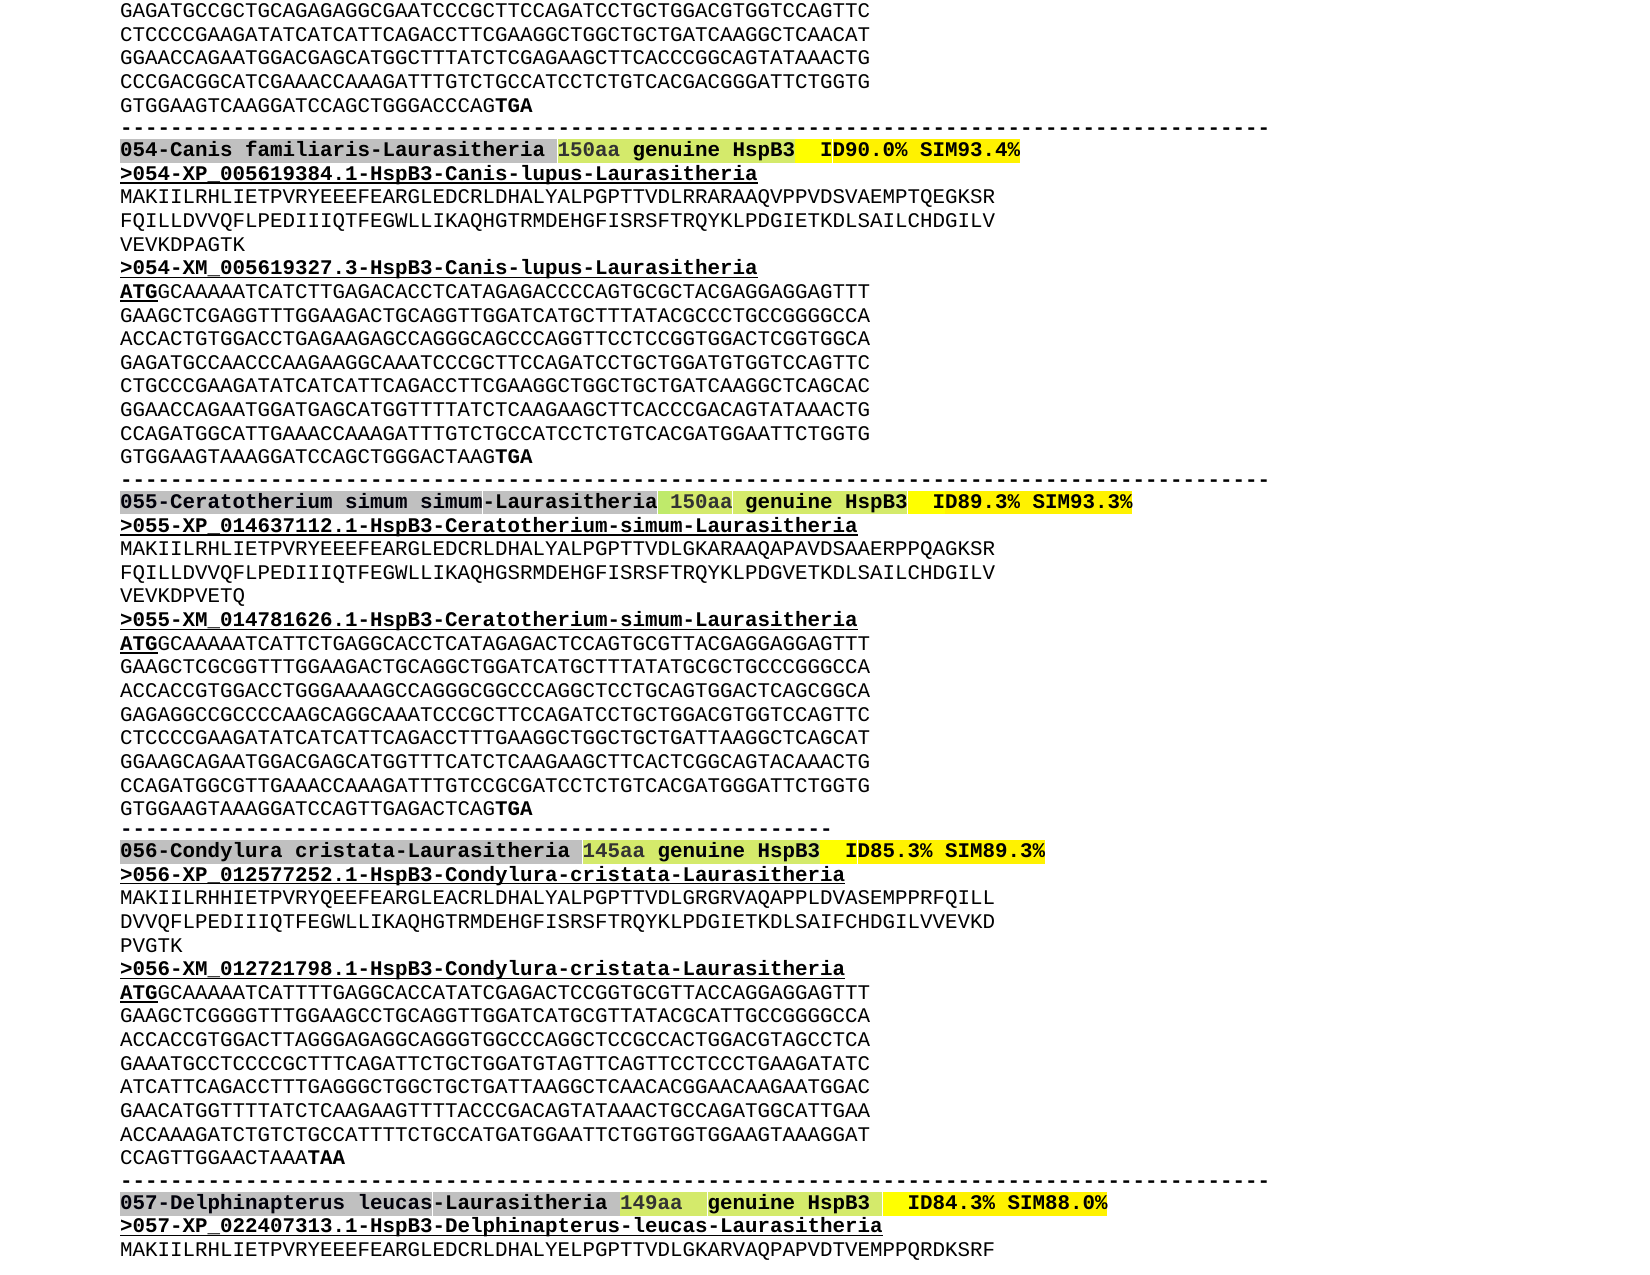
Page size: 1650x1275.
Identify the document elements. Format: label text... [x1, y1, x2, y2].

text >055-XM_014781626.1-HspB3-Ceratotherium-simum-Laurasitheria [120, 609, 1535, 633]
text ACCAAAGATCTGTCTGCCATTTTCTGCCATGATGGAATTCTGGTGGTGGAAGTAAAGGAT [120, 1124, 1535, 1147]
text GAGATGCCAACCCAAGAAGGCAAATCCCGCTTCCAGATCCTGCTGGATGTGGTCCAGTTC [120, 352, 1535, 376]
text GTGGAAGTCAAGGATCCAGCTGGGACCCAGTGA [120, 94, 1535, 118]
text ATGGCAAAAATCATTTTGAGGCACCATATCGAGACTCCGGTGCGTTACCAGGAGGAGTTT [120, 982, 1535, 1006]
text CCCGACGGCATCGAAACCAAAGATTTGTCTGCCATCCTCTGTCACGACGGGATTCTGGTG [120, 71, 1535, 94]
text ACCACCGTGGACTTAGGGAGAGGCAGGGTGGCCCAGGCTCCGCCACTGGACGTAGCCTCA [120, 1029, 1535, 1053]
text GTGGAAGTAAAGGATCCAGTTGAGACTCAGTGA [120, 798, 1337, 819]
text FQILLDVVQFLPEDIIIQTFEGWLLIKAQHGSRMDEHGFISRSFTRQYKLPDGVETKDLSAILCHDGILV [120, 562, 1535, 586]
text GGAAGCAGAATGGACGAGCATGGTTTCATCTCAAGAAGCTTCACTCGGCAGTACAAACTG [120, 751, 1535, 775]
text CCAGTTGGAACTAAATAA [120, 1147, 1337, 1171]
text VEVKDPAGTK [120, 234, 1535, 257]
text >056-XP_012577252.1-HspB3-Condylura-cristata-Laurasitheria [120, 864, 1535, 887]
text 056-Condylura cristata-Laurasitheria 145aa genuine HspB3 ID85.3% SIM89.3% [120, 840, 1337, 864]
text CTGCCCGAAGATATCATCATTCAGACCTTCGAAGGCTGGCTGCTGATCAAGGCTCAGCAC [120, 376, 1535, 399]
text ATGGCAAAAATCATTCTGAGGCACCTCATAGAGACTCCAGTGCGTTACGAGGAGGAGTTT [120, 633, 1535, 656]
text -------------------------------------------------------------------------------------------- [120, 118, 1337, 139]
text MAKIILRHHIETPVRYQEEFEARGLEACRLDHALYALPGPTTVDLGRGRVAQAPPLDVASEMPPRFQILL [120, 887, 1535, 911]
text GAAGCTCGAGGTTTGGAAGACTGCAGGTTGGATCATGCTTTATACGCCCTGCCGGGGCCA [120, 304, 1535, 328]
text CCAGATGGCGTTGAAACCAAAGATTTGTCCGCGATCCTCTGTCACGATGGGATTCTGGTG [120, 775, 1535, 798]
text -------------------------------------------------------------------------------------------- [120, 470, 1337, 491]
text CTCCCCGAAGATATCATCATTCAGACCTTCGAAGGCTGGCTGCTGATCAAGGCTCAACAT [120, 24, 1535, 47]
text 054-Canis familiaris-Laurasitheria 150aa genuine HspB3 ID90.0% SIM93.4% [120, 139, 1337, 163]
text VEVKDPVETQ [120, 586, 1535, 609]
text 055-Ceratotherium simum simum-Laurasitheria 150aa genuine HspB3 ID89.3% SIM93.3% [120, 491, 1337, 514]
text GGAACCAGAATGGATGAGCATGGTTTTATCTCAAGAAGCTTCACCCGACAGTATAAACTG [120, 399, 1535, 423]
text ACCACTGTGGACCTGAGAAGAGCCAGGGCAGCCCAGGTTCCTCCGGTGGACTCGGTGGCA [120, 328, 1535, 352]
text DVVQFLPEDIIIQTFEGWLLIKAQHGTRMDEHGFISRSFTRQYKLPDGIETKDLSAIFCHDGILVVEVKD [120, 911, 1535, 934]
text >057-XP_022407313.1-HspB3-Delphinapterus-leucas-Laurasitheria [120, 1216, 1535, 1239]
text GGAACCAGAATGGACGAGCATGGCTTTATCTCGAGAAGCTTCACCCGGCAGTATAAACTG [120, 47, 1535, 71]
text MAKIILRHLIETPVRYEEEFEARGLEDCRLDHALYELPGPTTVDLGKARVAQPAPVDTVEMPPQRDKSRF [120, 1239, 1535, 1263]
text -------------------------------------------------------------------------------------------- [120, 1171, 1337, 1192]
text MAKIILRHLIETPVRYEEEFEARGLEDCRLDHALYALPGPTTVDLRRARAAQVPPVDSVAEMPTQEGKSR [120, 186, 1535, 210]
text --------------------------------------------------------- [120, 819, 1337, 840]
text ATGGCAAAAATCATCTTGAGACACCTCATAGAGACCCCAGTGCGCTACGAGGAGGAGTTT [120, 281, 1535, 304]
text >054-XM_005619327.3-HspB3-Canis-lupus-Laurasitheria [120, 257, 1535, 281]
text GAAGCTCGGGGTTTGGAAGCCTGCAGGTTGGATCATGCGTTATACGCATTGCCGGGGCCA [120, 1006, 1535, 1029]
text MAKIILRHLIETPVRYEEEFEARGLEDCRLDHALYALPGPTTVDLGKARAAQAPAVDSAAERPPQAGKSR [120, 538, 1535, 562]
text PVGTK [120, 934, 1535, 958]
text GAAATGCCTCCCCGCTTTCAGATTCTGCTGGATGTAGTTCAGTTCCTCCCTGAAGATATC [120, 1053, 1535, 1076]
text CCAGATGGCATTGAAACCAAAGATTTGTCTGCCATCCTCTGTCACGATGGAATTCTGGTG [120, 423, 1535, 446]
text GAAGCTCGCGGTTTGGAAGACTGCAGGCTGGATCATGCTTTATATGCGCTGCCCGGGCCA [120, 656, 1535, 680]
text FQILLDVVQFLPEDIIIQTFEGWLLIKAQHGTRMDEHGFISRSFTRQYKLPDGIETKDLSAILCHDGILV [120, 210, 1535, 234]
text >054-XP_005619384.1-HspB3-Canis-lupus-Laurasitheria [120, 163, 1535, 186]
text ATCATTCAGACCTTTGAGGGCTGGCTGCTGATTAAGGCTCAACACGGAACAAGAATGGAC [120, 1076, 1535, 1100]
text GAGATGCCGCTGCAGAGAGGCGAATCCCGCTTCCAGATCCTGCTGGACGTGGTCCAGTTC [120, 0, 1535, 24]
text 057-Delphinapterus leucas-Laurasitheria 149aa genuine HspB3 ID84.3% SIM88.0% [120, 1192, 1535, 1216]
text ACCACCGTGGACCTGGGAAAAGCCAGGGCGGCCCAGGCTCCTGCAGTGGACTCAGCGGCA [120, 680, 1535, 704]
text GTGGAAGTAAAGGATCCAGCTGGGACTAAGTGA [120, 446, 1337, 470]
text >056-XM_012721798.1-HspB3-Condylura-cristata-Laurasitheria [120, 958, 1535, 982]
text GAACATGGTTTTATCTCAAGAAGTTTTACCCGACAGTATAAACTGCCAGATGGCATTGAA [120, 1100, 1535, 1124]
text GAGAGGCCGCCCCAAGCAGGCAAATCCCGCTTCCAGATCCTGCTGGACGTGGTCCAGTTC [120, 704, 1535, 727]
text >055-XP_014637112.1-HspB3-Ceratotherium-simum-Laurasitheria [120, 514, 1535, 538]
text CTCCCCGAAGATATCATCATTCAGACCTTTGAAGGCTGGCTGCTGATTAAGGCTCAGCAT [120, 727, 1535, 751]
